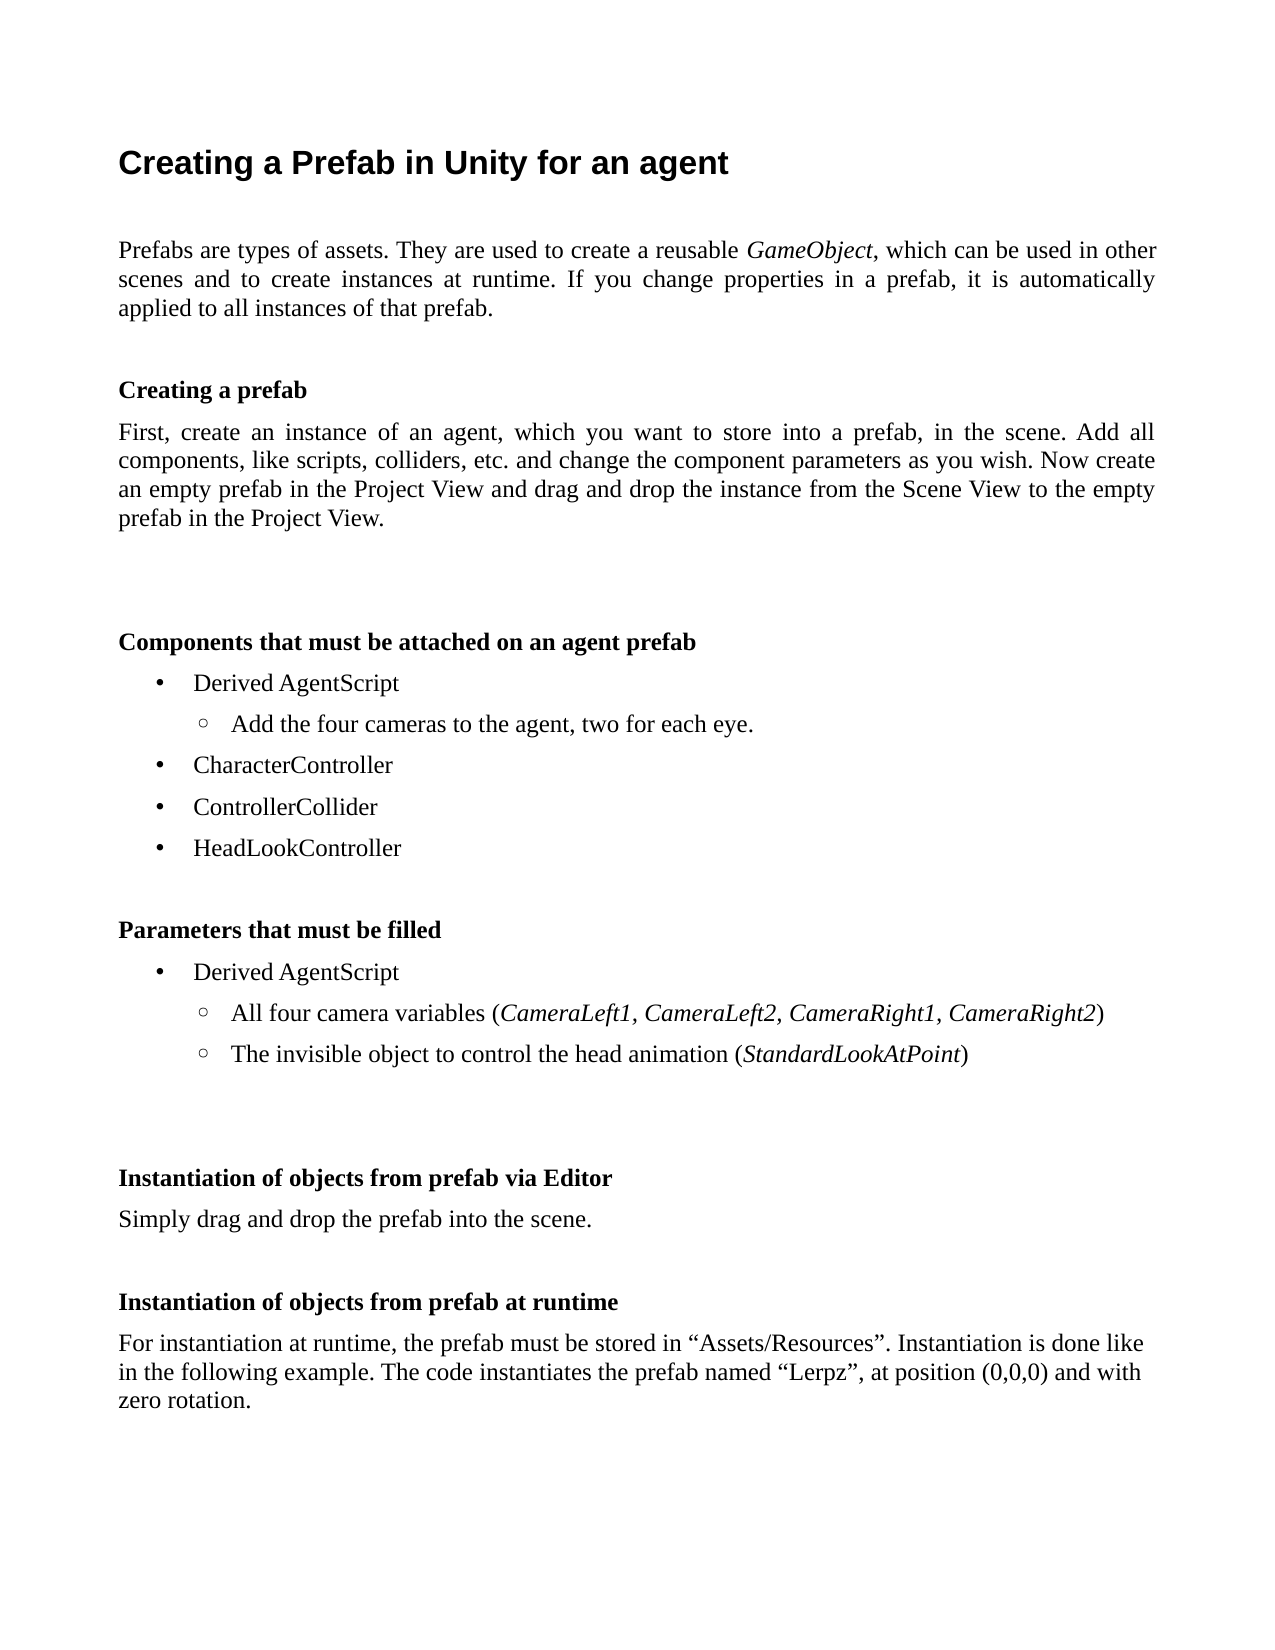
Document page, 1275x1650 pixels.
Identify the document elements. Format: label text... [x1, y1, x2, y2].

text Prefabs are types of assets. They are used to create a reusable GameObject, which can be used in other scenes and to create instances at runtime. If you change properties in a prefab, it is automatically applied to all instances of that prefab. [118, 236, 1157, 322]
text Parameters that must be filled [118, 916, 1157, 944]
list ControllerCollider [156, 792, 1157, 821]
list Derived AgentScript [156, 668, 1157, 697]
list The invisible object to control the head animation (StandardLookAtPoint) [193, 1039, 1157, 1068]
text Creating a prefab [118, 376, 1157, 404]
list CharacterController [156, 751, 1157, 779]
text Instantiation of objects from prefab via Editor [118, 1163, 1157, 1192]
list All four camera variables (CameraLeft1, CameraLeft2, CameraRight1, CameraRight2) [193, 998, 1157, 1027]
text Instantiation of objects from prefab at runtime [118, 1287, 1157, 1316]
subtitle Creating a Prefab in Unity for an agent [118, 143, 1157, 182]
list Add the four cameras to the agent, two for each eye. [193, 709, 1157, 738]
text For instantiation at runtime, the prefab must be stored in “Assets/Resources”. Instantiation is done like in the following example. The code instantiates the prefab named “Lerpz”, at position (0,0,0) and with zero rotation. [118, 1328, 1157, 1414]
text First, create an instance of an agent, which you want to store into a prefab, in the scene. Add all components, like scripts, colliders, etc. and change the component parameters as you wish. Now create an empty prefab in the Project View and drag and drop the instance from the Scene View to the empty prefab in the Project View. [118, 417, 1157, 532]
text Components that must be attached on an agent prefab [118, 627, 1157, 656]
list HeadLookController [156, 833, 1157, 862]
text Simply drag and drop the prefab into the scene. [118, 1204, 1157, 1233]
list Derived AgentScript [156, 957, 1157, 986]
